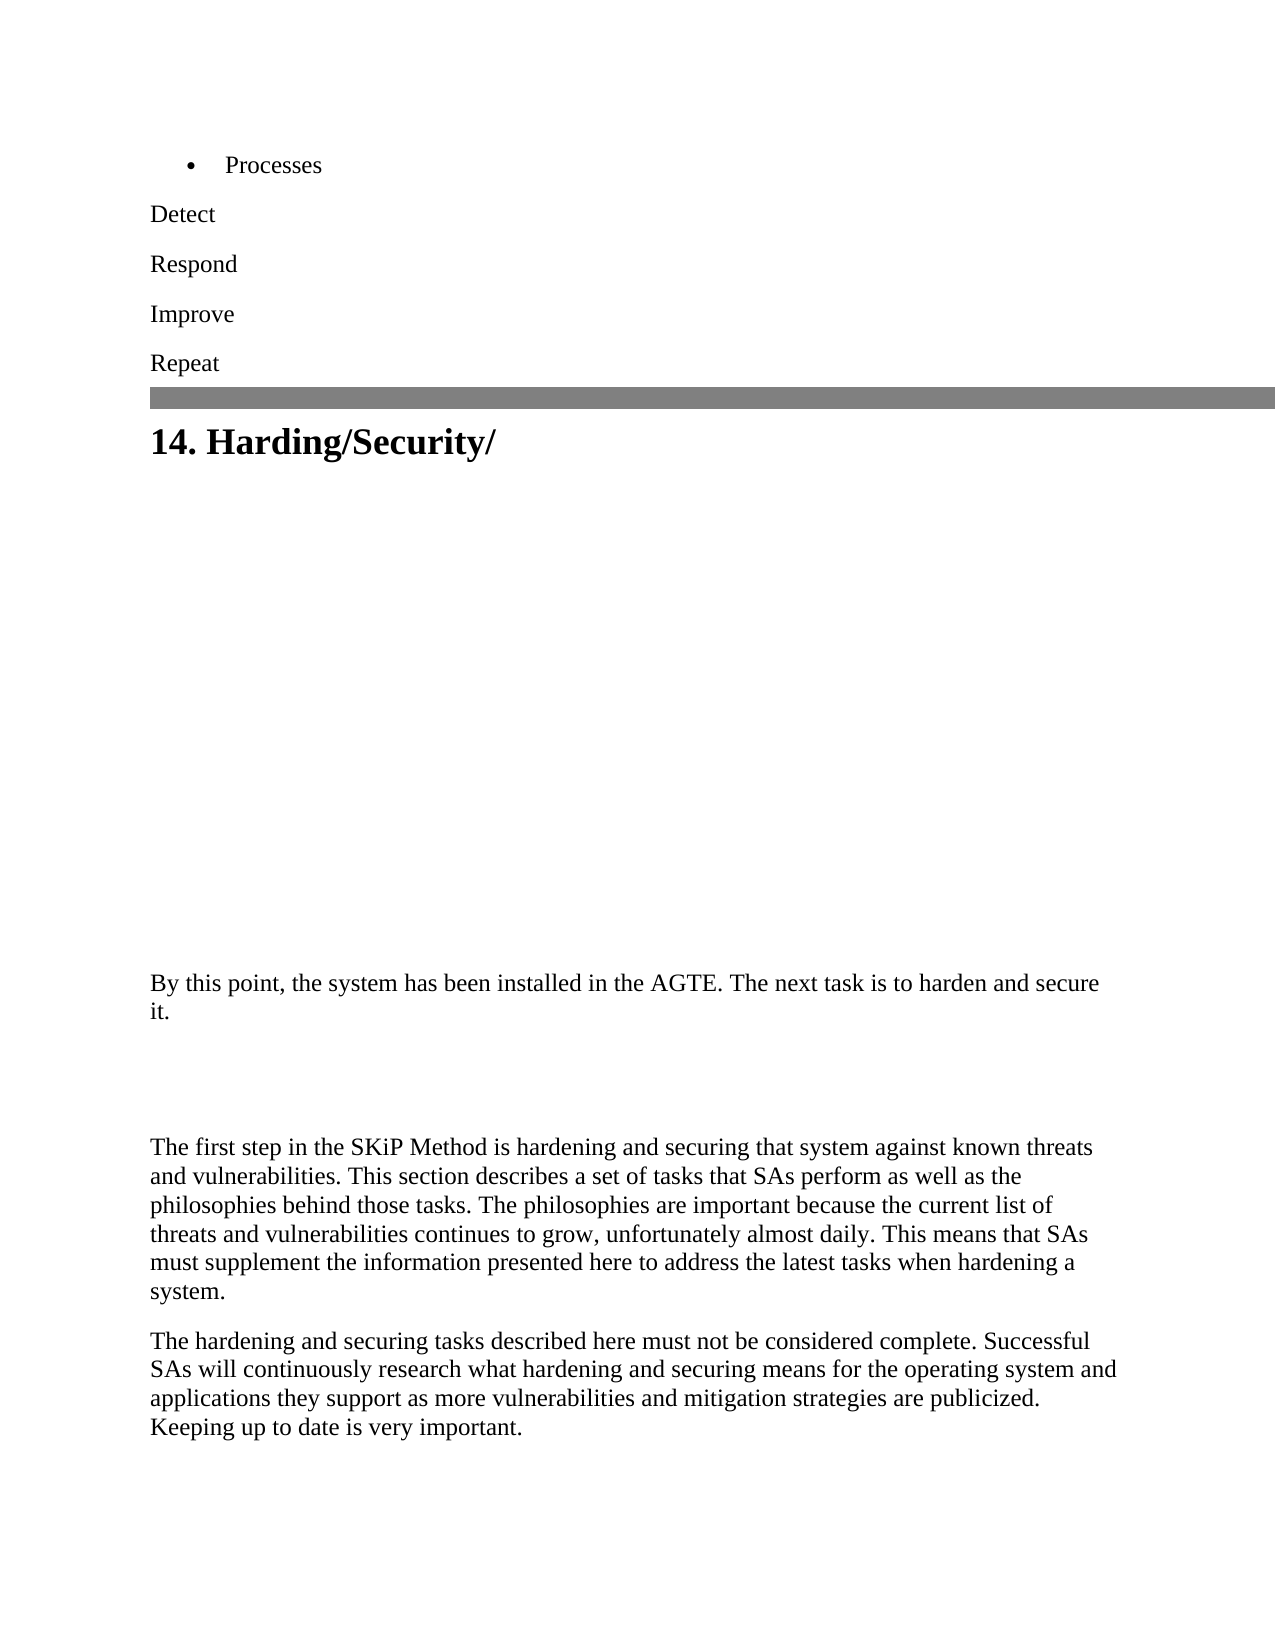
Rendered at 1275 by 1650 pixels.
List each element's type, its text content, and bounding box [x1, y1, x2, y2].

text By this point, the system has been installed in the AGTE. The next task is to harden and secure it. [150, 968, 1125, 1025]
text The first step in the SKiP Method is hardening and securing that system against known threats and vulnerabilities. This section describes a set of tasks that SAs perform as well as the philosophies behind those tasks. The philosophies are important because the current list of threats and vulnerabilities continues to grow, unfortunately almost daily. This means that SAs must supplement the information presented here to address the latest tasks when hardening a system. [150, 1132, 1125, 1305]
text Improve [150, 299, 1125, 327]
text The hardening and securing tasks described here must not be considered complete. Successful SAs will continuously research what hardening and securing means for the operating system and applications they support as more vulnerabilities and mitigation strategies are publicized. Keeping up to date is very important. [150, 1326, 1125, 1441]
subtitle 14. Harding/Security/ [150, 420, 1125, 463]
list Processes [187, 150, 1125, 179]
text Repeat [150, 348, 1125, 377]
text Respond [150, 249, 1125, 278]
text Detect [150, 199, 1125, 228]
